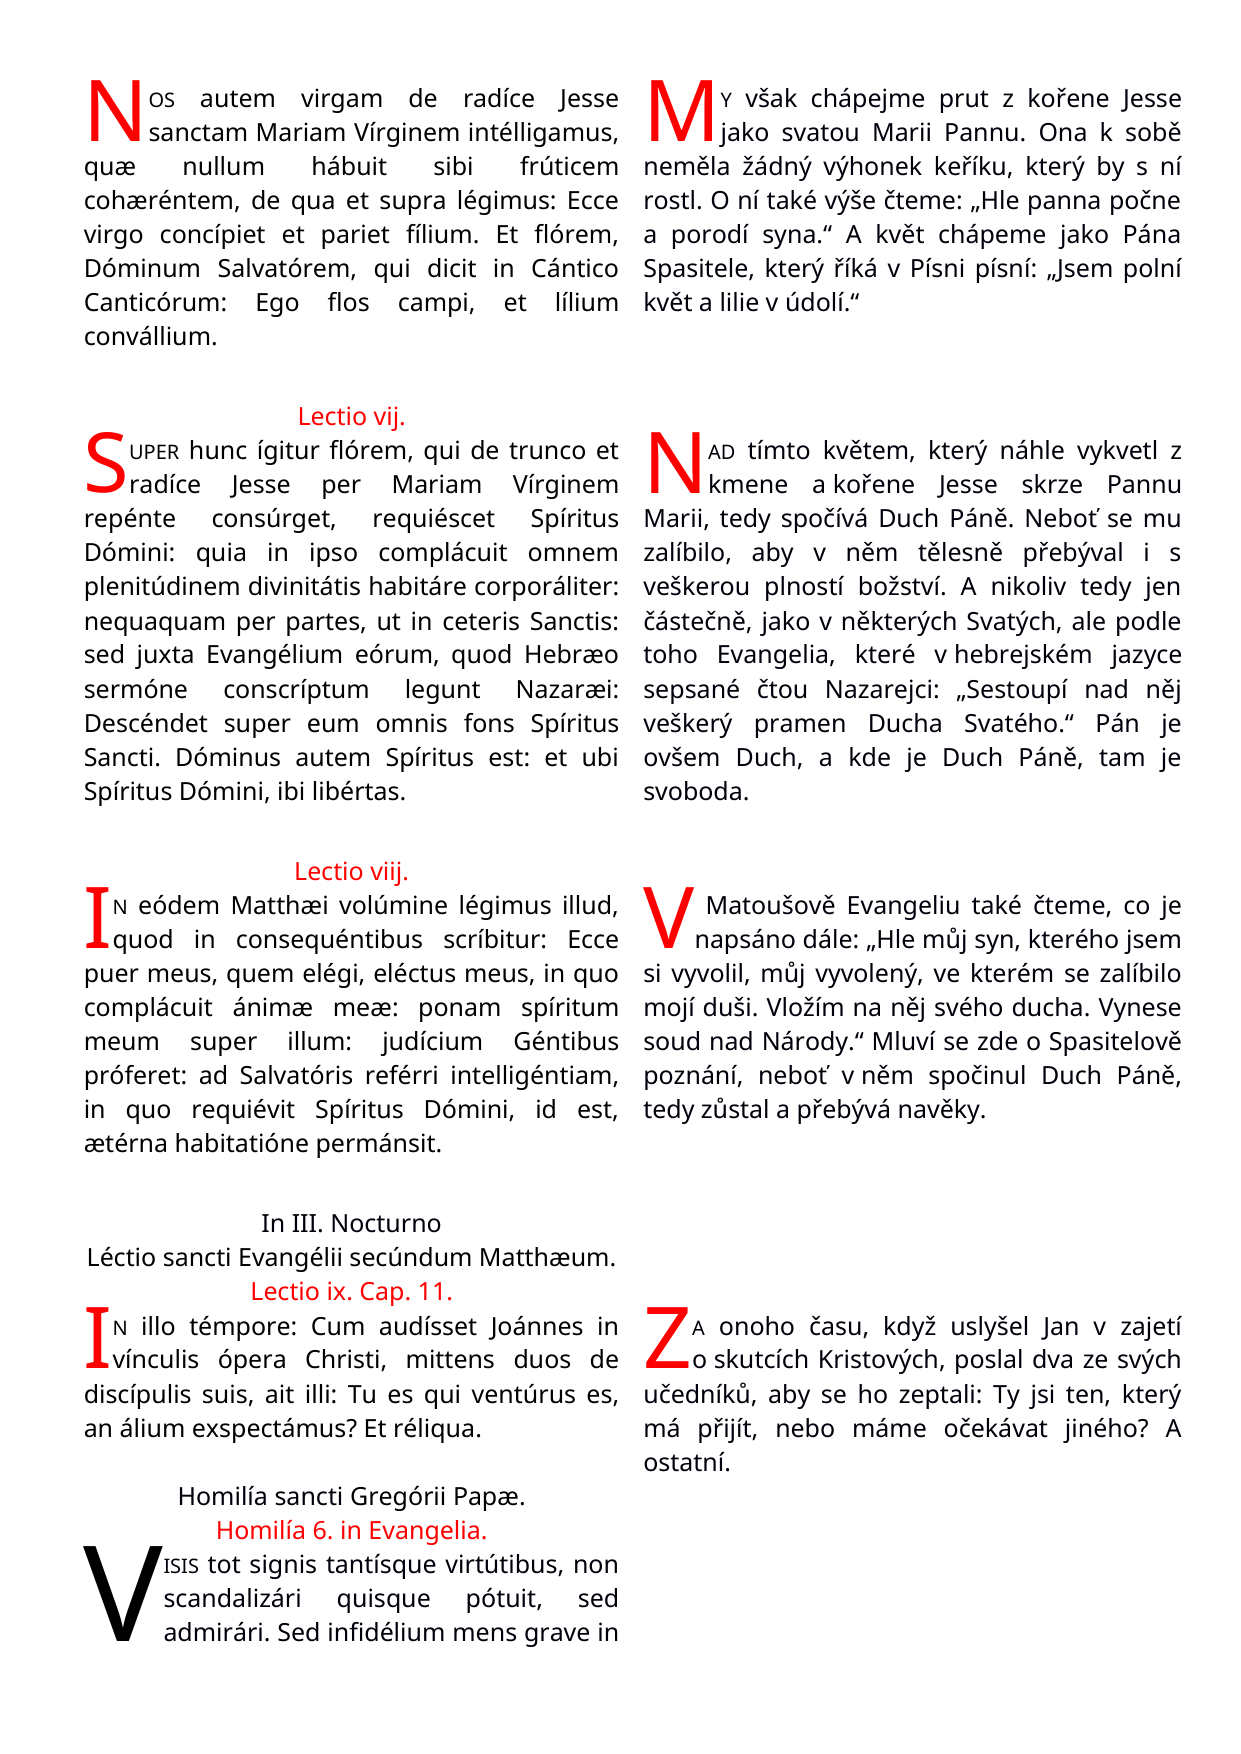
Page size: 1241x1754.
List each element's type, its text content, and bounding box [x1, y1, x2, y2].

table_cell Nad tímto květem, který náhle vykvetl z kmene a kořene Jesse skrze Pannu Marii, tedy spočívá Duch Páně. Neboť se mu zalíbilo, aby v něm tělesně přebýval i s veškerou plností božství. A nikoliv tedy jen částečně, jako v některých Svatých, ale podle toho Evangelia, které v hebrejském jazyce sepsané čtou Nazarejci: „Sestoupí nad něj veškerý pramen Ducha Svatého.“ Pán je ovšem Duch, a kde je Duch Páně, tam je svoboda. [631, 393, 1194, 847]
table_cell Lectio viij. In eódem Matthæi volúmine légimus illud, quod in consequéntibus scríbitur: Ecce puer meus, quem elégi, eléctus meus, in quo complácuit ánimæ meæ: ponam spíritum meum super illum: judícium Géntibus próferet: ad Salvatóris reférri intelligéntiam, in quo requiévit Spíritus Dómini, id est, ætérna habitatióne permánsit. [72, 848, 631, 1200]
table_cell V Matoušově Evangeliu také čteme, co je napsáno dále: „Hle můj syn, kterého jsem si vyvolil, můj vyvolený, ve kterém se zalíbilo mojí duši. Vložím na něj svého ducha. Vynese soud nad Národy.“ Mluví se zde o Spasitelově poznání, neboť v něm spočinul Duch Páně, tedy zůstal a přebývá navěky. [631, 848, 1194, 1200]
table_cell Za onoho času, když uslyšel Jan v zajetí o skutcích Kristových, poslal dva ze svých učedníků, aby se ho zeptali: Ty jsi ten, který má přijít, nebo máme očekávat jiného? A ostatní. Když vidíme tolik znamení a takovou moc, nemůžeme být pohoršeni, ale naopak plni obdivu. Avšak mysl nevěřících těžce upadla do pohoršení nad Pánem, když ho po tolika zázracích viděla umírat. Proto i Pavel říká: „My hlásáme Krista ukřižovaného, Židé pak pohoršení, Pohané však hloupost.“ [631, 1200, 1194, 1655]
table_cell My však chápejme prut z kořene Jesse jako svatou Marii Pannu. Ona k sobě neměla žádný výhonek keříku, který by s ní rostl. O ní také výše čteme: „Hle panna počne a porodí syna.“ A květ chápeme jako Pána Spasitele, který říká v Písni písní: „Jsem polní květ a lilie v údolí.“ [631, 74, 1194, 393]
table_cell Nos autem virgam de radíce Jesse sanctam Mariam Vírginem intélligamus, quæ nullum hábuit sibi frúticem cohæréntem, de qua et supra légimus: Ecce virgo concípiet et pariet fílium. Et flórem, Dóminum Salvatórem, qui dicit in Cántico Canticórum: Ego flos campi, et lílium convállium. [72, 74, 631, 393]
table_cell In III. Nocturno Léctio sancti Evangélii secúndum Matthæum. Lectio ix. Cap. 11. In illo témpore: Cum audísset Joánnes in vínculis ópera Christi, mittens duos de discípulis suis, ait illi: Tu es qui ventúrus es, an álium exspectámus? Et réliqua. Homilía sancti Gregórii Papæ. Homilía 6. in Evangelia. Visis tot signis tantísque virtútibus, non scandalizári quisque pótuit, sed admirári. Sed infidélium mens grave in illo scándalum pértulit, cum eum post tot mirácula moriéntem vidit. Unde et Paulus dicit: Nos autem prædicamus Christum crucifíxum, Judæis quidem scándalum, Géntibus autem stultítiam. [72, 1200, 631, 1655]
table_cell Lectio vij. Super hunc ígitur flórem, qui de trunco et radíce Jesse per Mariam Vírginem repénte consúrget, requiéscet Spíritus Dómini: quia in ipso complácuit omnem plenitúdinem divinitátis habitáre corporáliter: nequaquam per partes, ut in ceteris Sanctis: sed juxta Evangélium eórum, quod Hebræo sermóne conscríptum legunt Nazaræi: Descéndet super eum omnis fons Spíritus Sancti. Dóminus autem Spíritus est: et ubi Spíritus Dómini, ibi libértas. [72, 393, 631, 847]
